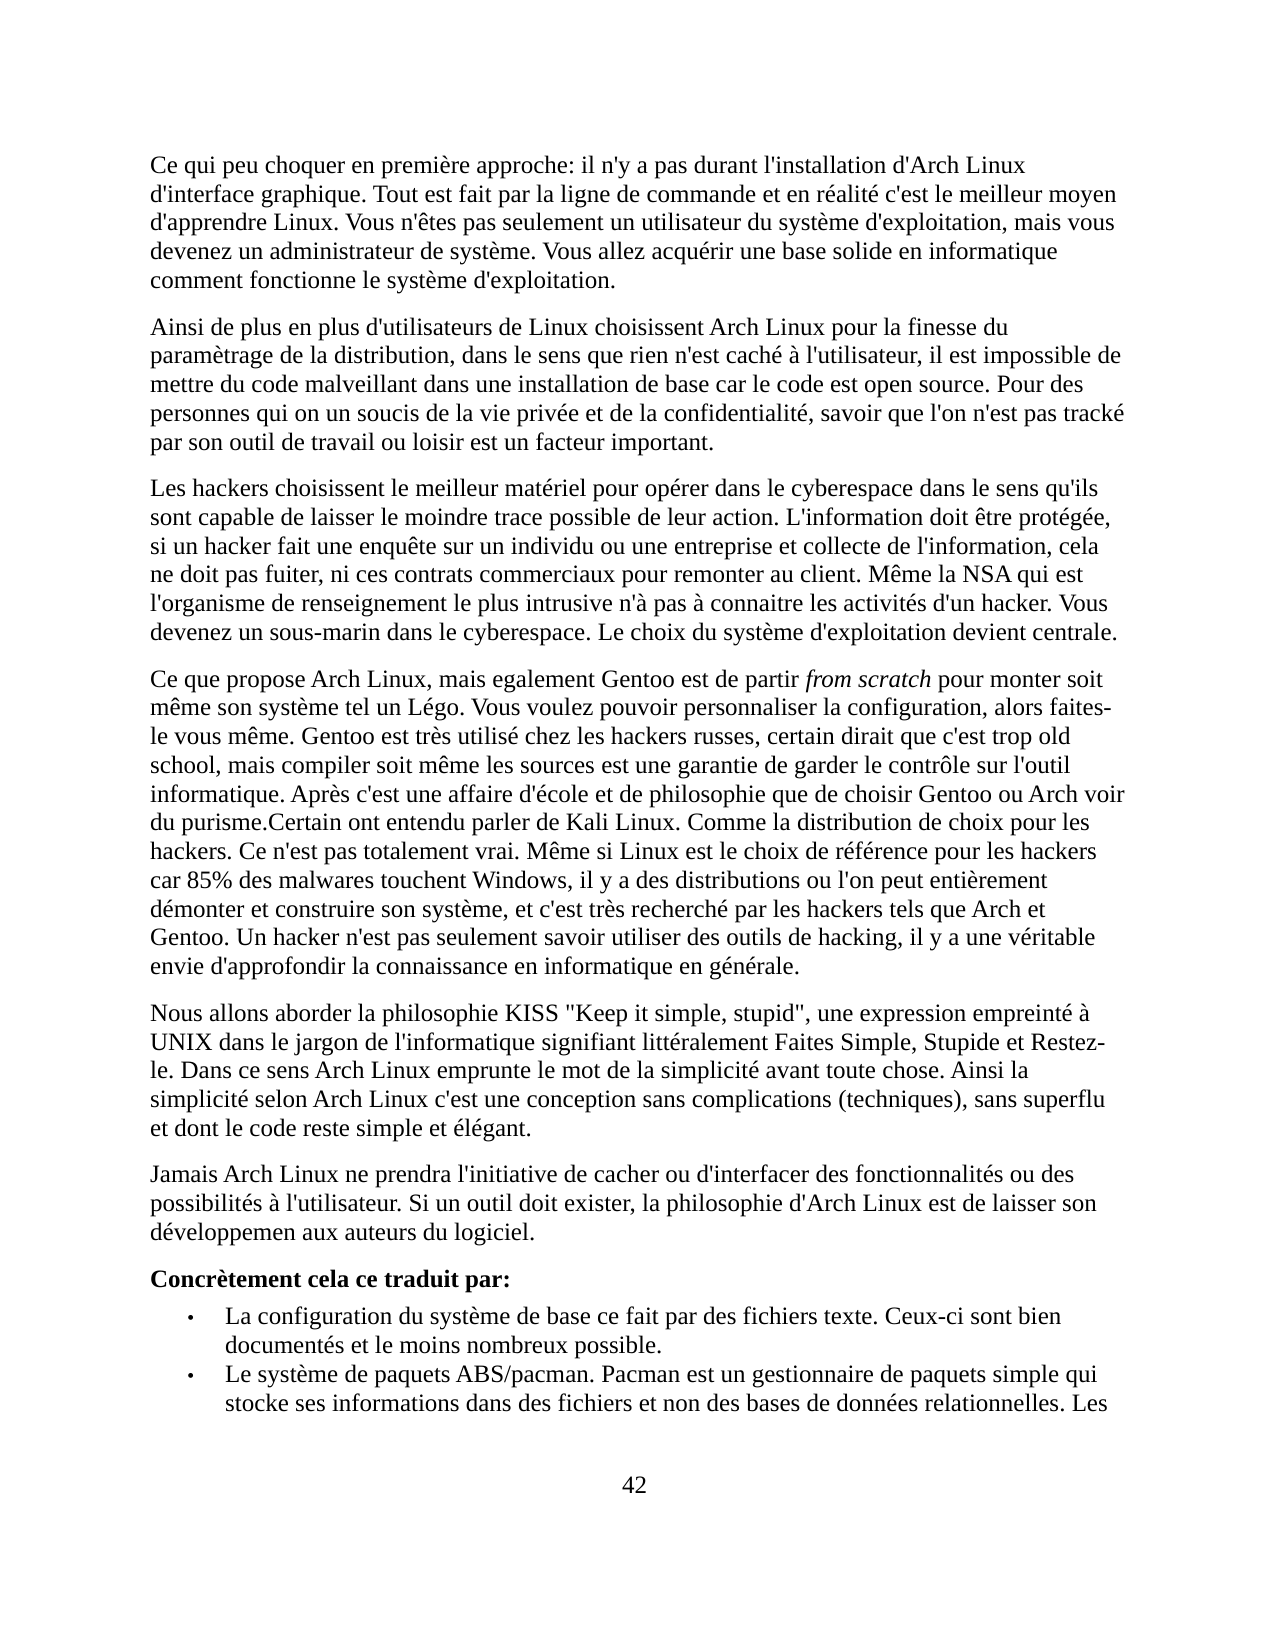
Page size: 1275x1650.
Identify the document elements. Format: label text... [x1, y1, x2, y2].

text Nous allons aborder la philosophie KISS "Keep it simple, stupid", une expression empreinté à UNIX dans le jargon de l'informatique signifiant littéralement Faites Simple, Stupide et Restez-le. Dans ce sens Arch Linux emprunte le mot de la simplicité avant toute chose. Ainsi la simplicité selon Arch Linux c'est une conception sans complications (techniques), sans superflu et dont le code reste simple et élégant. [150, 998, 1125, 1142]
text Les hackers choisissent le meilleur matériel pour opérer dans le cyberespace dans le sens qu'ils sont capable de laisser le moindre trace possible de leur action. L'information doit être protégée, si un hacker fait une enquête sur un individu ou une entreprise et collecte de l'information, cela ne doit pas fuiter, ni ces contrats commerciaux pour remonter au client. Même la NSA qui est l'organisme de renseignement le plus intrusive n'à pas à connaitre les activités d'un hacker. Vous devenez un sous-marin dans le cyberespace. Le choix du système d'exploitation devient centrale. [150, 473, 1125, 646]
text Concrètement cela ce traduit par: [150, 1264, 1125, 1292]
list La configuration du système de base ce fait par des fichiers texte. Ceux-ci sont bien documentés et le moins nombreux possible. [187, 1301, 1125, 1359]
text Jamais Arch Linux ne prendra l'initiative de cacher ou d'interfacer des fonctionnalités ou des possibilités à l'utilisateur. Si un outil doit exister, la philosophie d'Arch Linux est de laisser son développemen aux auteurs du logiciel. [150, 1159, 1125, 1246]
text Ce que propose Arch Linux, mais egalement Gentoo est de partir from scratch pour monter soit même son système tel un Légo. Vous voulez pouvoir personnaliser la configuration, alors faites-le vous même. Gentoo est très utilisé chez les hackers russes, certain dirait que c'est trop old school, mais compiler soit même les sources est une garantie de garder le contrôle sur l'outil informatique. Après c'est une affaire d'école et de philosophie que de choisir Gentoo ou Arch voir du purisme.Certain ont entendu parler de Kali Linux. Comme la distribution de choix pour les hackers. Ce n'est pas totalement vrai. Même si Linux est le choix de référence pour les hackers car 85% des malwares touchent Windows, il y a des distributions ou l'on peut entièrement démonter et construire son système, et c'est très recherché par les hackers tels que Arch et Gentoo. Un hacker n'est pas seulement savoir utiliser des outils de hacking, il y a une véritable envie d'approfondir la connaissance en informatique en générale. [150, 664, 1125, 980]
text Ainsi de plus en plus d'utilisateurs de Linux choisissent Arch Linux pour la finesse du paramètrage de la distribution, dans le sens que rien n'est caché à l'utilisateur, il est impossible de mettre du code malveillant dans une installation de base car le code est open source. Pour des personnes qui on un soucis de la vie privée et de la confidentialité, savoir que l'on n'est pas tracké par son outil de travail ou loisir est un facteur important. [150, 312, 1125, 455]
list Le système de paquets ABS/pacman. Pacman est un gestionnaire de paquets simple qui stocke ses informations dans des fichiers et non des bases de données relationnelles. Les [187, 1359, 1125, 1416]
text Ce qui peu choquer en première approche: il n'y a pas durant l'installation d'Arch Linux d'interface graphique. Tout est fait par la ligne de commande et en réalité c'est le meilleur moyen d'apprendre Linux. Vous n'êtes pas seulement un utilisateur du système d'exploitation, mais vous devenez un administrateur de système. Vous allez acquérir une base solide en informatique comment fonctionne le système d'exploitation. [150, 150, 1125, 294]
